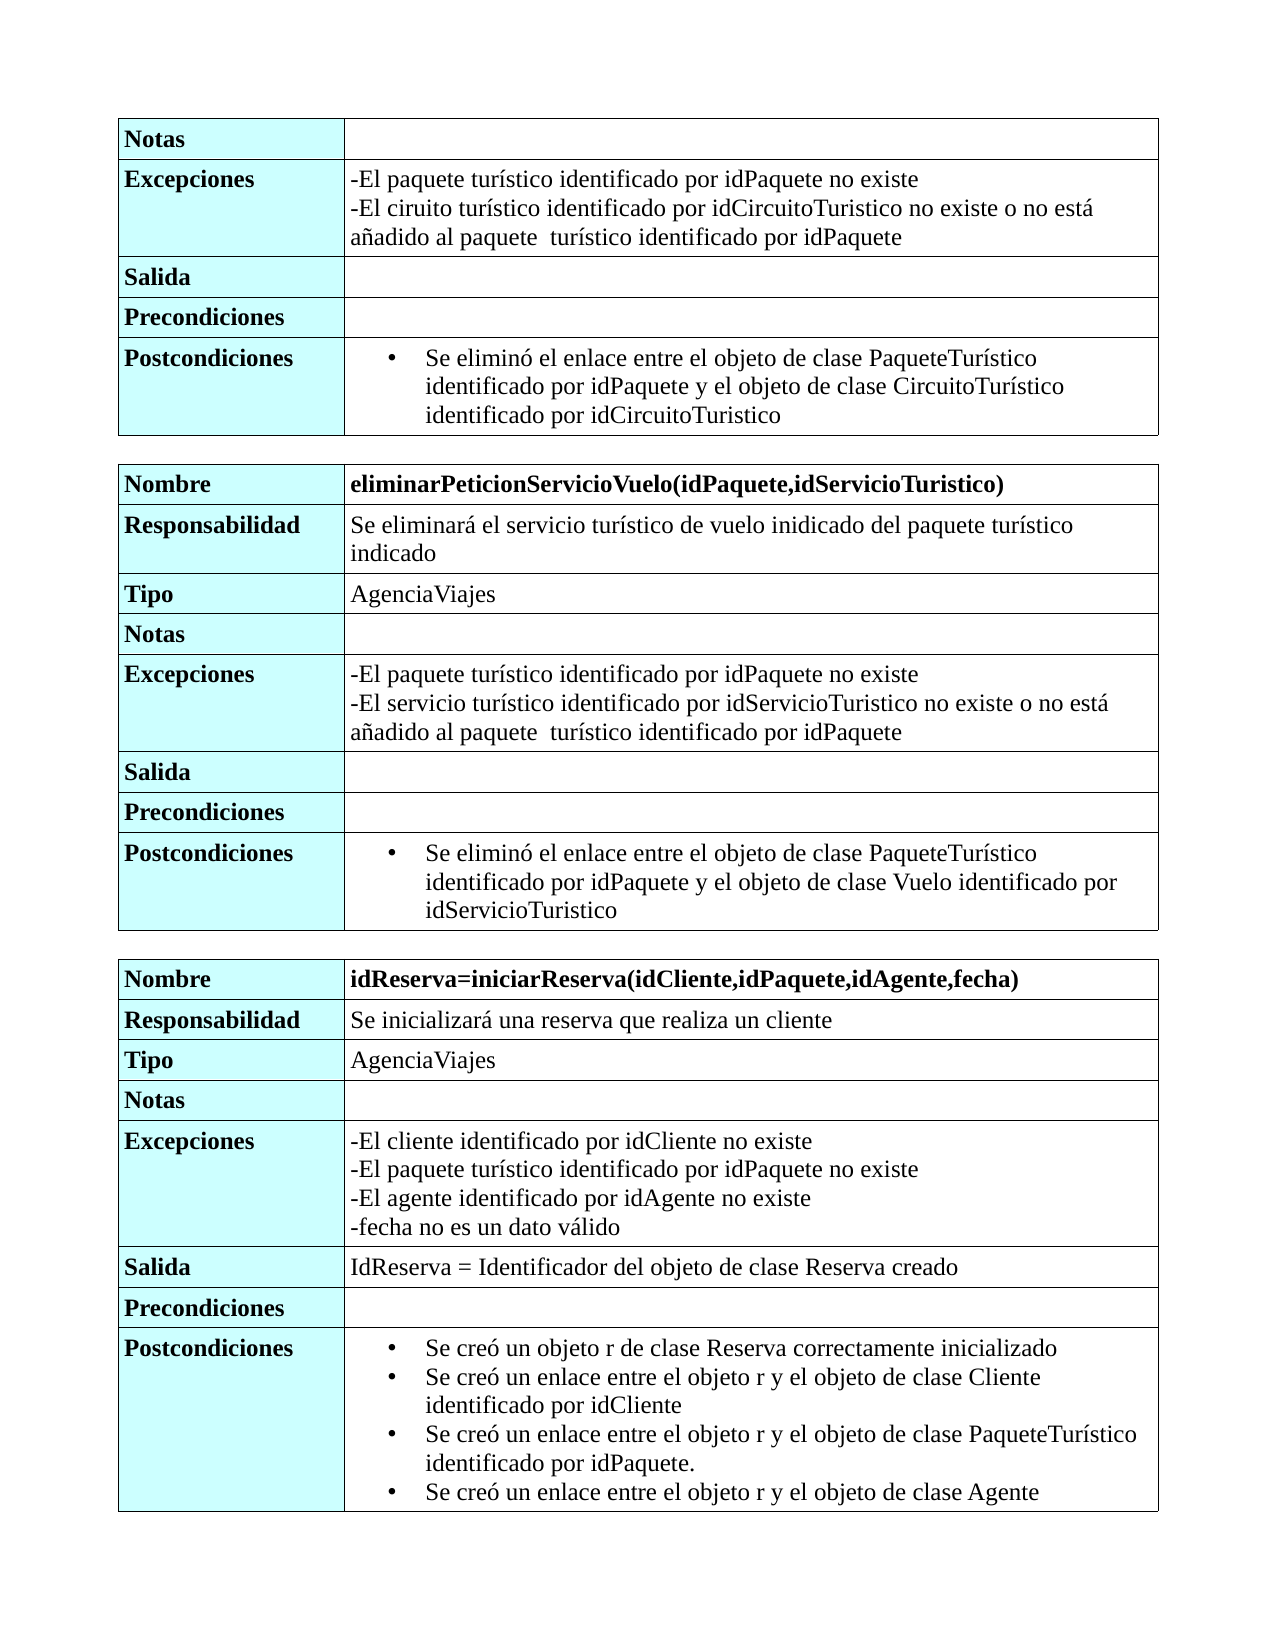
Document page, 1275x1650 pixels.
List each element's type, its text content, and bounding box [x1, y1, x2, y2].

table_cell Postcondiciones [119, 338, 344, 435]
table_cell [345, 257, 1158, 297]
table_cell [345, 1081, 1158, 1120]
table_cell AgenciaViajes [345, 574, 1158, 613]
table_cell Excepciones [119, 1121, 344, 1246]
table_cell -El paquete turístico identificado por idPaquete no existe -El ciruito turístico identificado por idCircuitoTuristico no existe o no está añadido al paquete turístico identificado por idPaquete [345, 160, 1158, 256]
table_cell Se creó un objeto r de clase Reserva correctamente inicializado Se creó un enlace entre el objeto r y el objeto de clase Cliente identificado por idCliente Se creó un enlace entre el objeto r y el objeto de clase PaqueteTurístico identificado por idPaquete. Se creó un enlace entre el objeto r y el objeto de clase Agente [345, 1328, 1158, 1511]
table_cell -El cliente identificado por idCliente no existe -El paquete turístico identificado por idPaquete no existe -El agente identificado por idAgente no existe -fecha no es un dato válido [345, 1121, 1158, 1246]
table_cell IdReserva = Identificador del objeto de clase Reserva creado [345, 1247, 1158, 1287]
table_cell Notas [119, 614, 344, 653]
table_cell Se eliminó el enlace entre el objeto de clase PaqueteTurístico identificado por idPaquete y el objeto de clase Vuelo identificado por idServicioTuristico [345, 833, 1158, 930]
table_cell Responsabilidad [119, 505, 344, 573]
table_cell Excepciones [119, 655, 344, 751]
table_cell [345, 752, 1158, 792]
table_cell Tipo [119, 1040, 344, 1079]
table_cell [345, 298, 1158, 337]
table_cell -El paquete turístico identificado por idPaquete no existe -El servicio turístico identificado por idServicioTuristico no existe o no está añadido al paquete turístico identificado por idPaquete [345, 655, 1158, 751]
table_cell AgenciaViajes [345, 1040, 1158, 1079]
table_cell Responsabilidad [119, 1000, 344, 1039]
table_header eliminarPeticionServicioVuelo(idPaquete,idServicioTuristico) [345, 465, 1158, 504]
table_header idReserva=iniciarReserva(idCliente,idPaquete,idAgente,fecha) [345, 960, 1158, 999]
table_cell Se eliminó el enlace entre el objeto de clase PaqueteTurístico identificado por idPaquete y el objeto de clase CircuitoTurístico identificado por idCircuitoTuristico [345, 338, 1158, 435]
table_cell Salida [119, 1247, 344, 1287]
table_cell Precondiciones [119, 298, 344, 337]
table_cell Precondiciones [119, 793, 344, 832]
table_cell [345, 1288, 1158, 1327]
table_cell [345, 793, 1158, 832]
table_cell [345, 119, 1158, 158]
table_cell Salida [119, 752, 344, 792]
table_cell Notas [119, 1081, 344, 1120]
table_cell Tipo [119, 574, 344, 613]
table_cell Se eliminará el servicio turístico de vuelo inidicado del paquete turístico indicado [345, 505, 1158, 573]
table_cell Salida [119, 257, 344, 297]
table_cell Excepciones [119, 160, 344, 256]
table_cell Notas [119, 119, 344, 158]
table_cell Se inicializará una reserva que realiza un cliente [345, 1000, 1158, 1039]
table_header Nombre [119, 465, 344, 504]
table_cell Postcondiciones [119, 833, 344, 930]
table_cell Postcondiciones [119, 1328, 344, 1511]
table_cell Precondiciones [119, 1288, 344, 1327]
table_header Nombre [119, 960, 344, 999]
table_cell [345, 614, 1158, 653]
